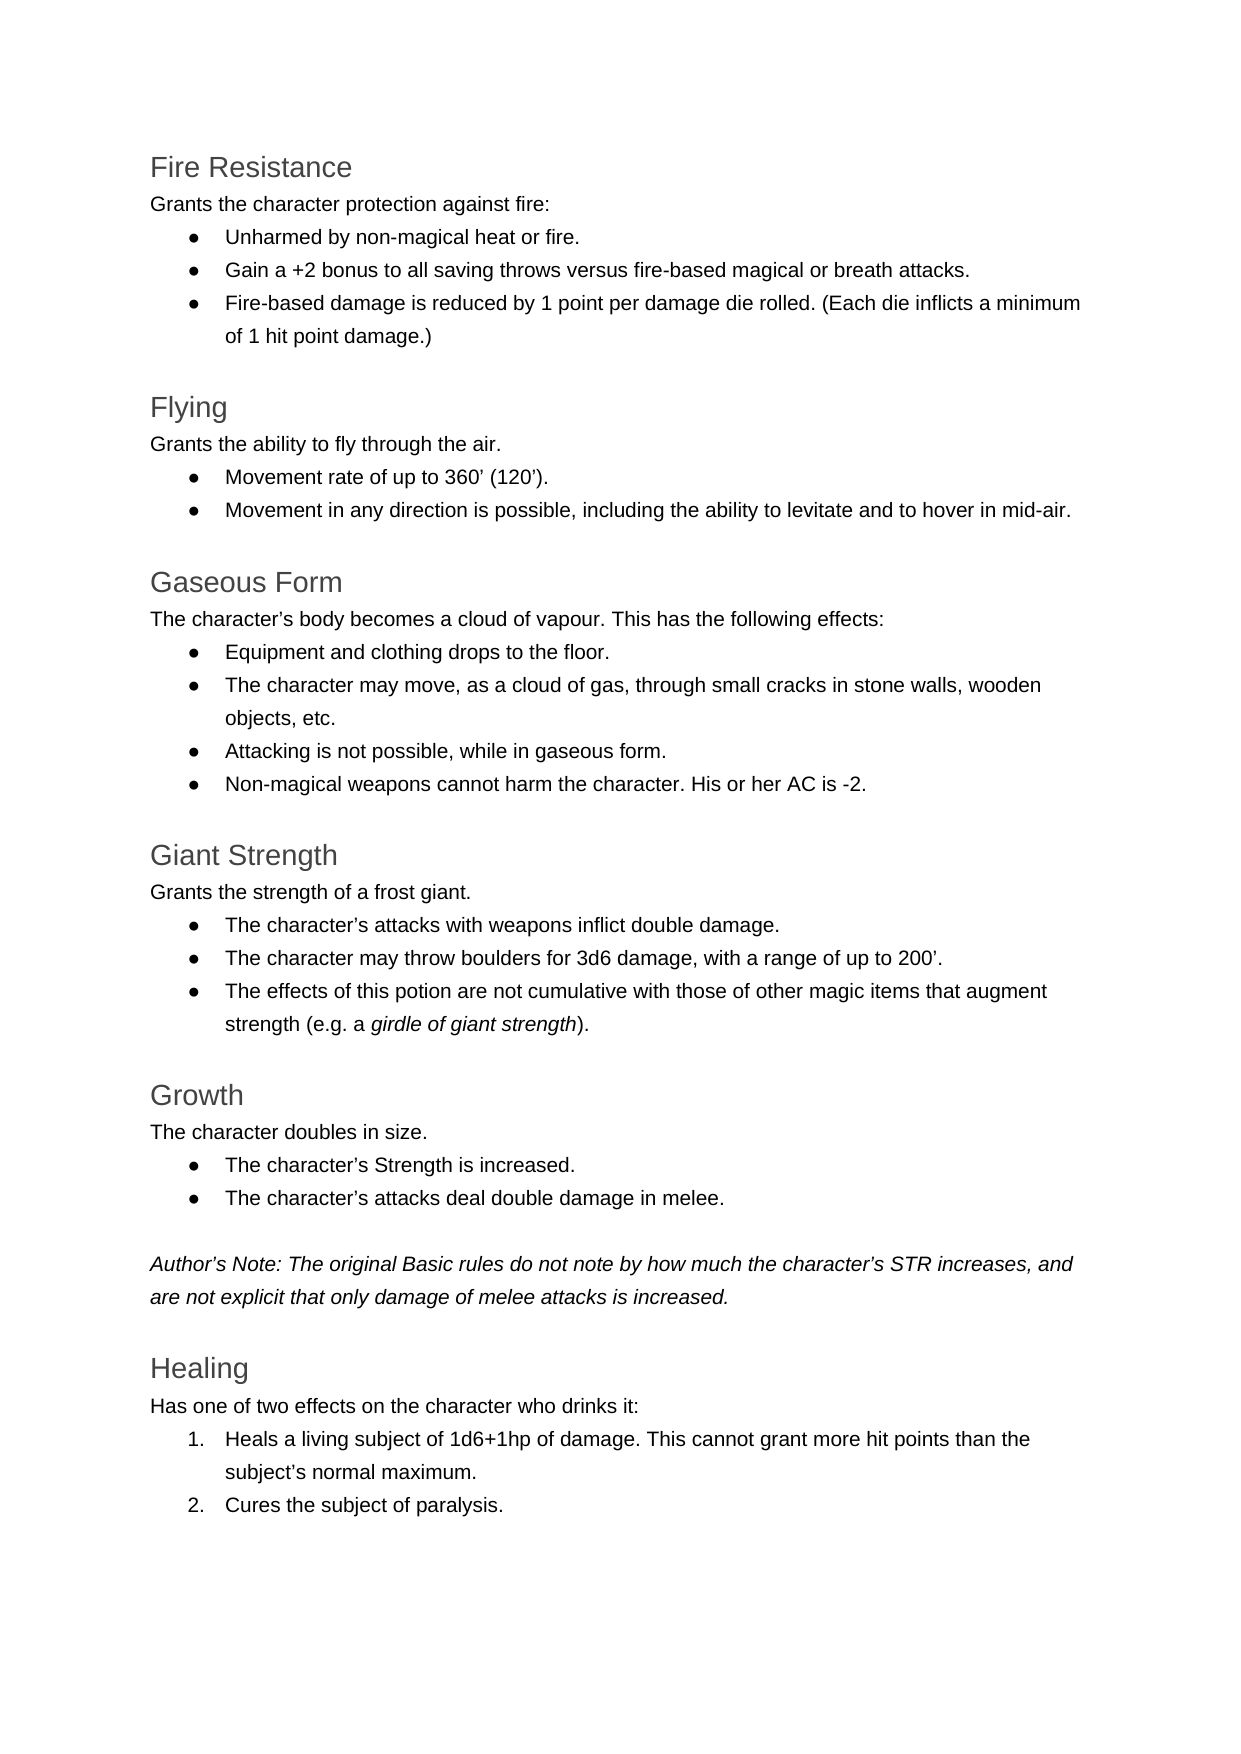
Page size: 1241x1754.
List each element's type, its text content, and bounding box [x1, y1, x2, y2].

text Grants the ability to fly through the air. [150, 432, 1090, 456]
list Gain a +2 bonus to all saving throws versus fire-based magical or breath attacks. [187, 258, 1090, 282]
text Grants the strength of a frost giant. [150, 880, 1090, 904]
list The character’s attacks deal double damage in melee. [187, 1186, 1090, 1210]
subtitle Giant Strength [150, 838, 1090, 871]
subtitle Gaseous Form [150, 564, 1090, 598]
list Movement rate of up to 360’ (120’). [187, 465, 1090, 489]
list The character may throw boulders for 3d6 damage, with a range of up to 200’. [187, 946, 1090, 970]
text Author’s Note: The original Basic rules do not note by how much the character’s STR increases, and are not explicit that only damage of melee attacks is increased. [150, 1252, 1090, 1309]
text The character doubles in size. [150, 1120, 1090, 1144]
list Unharmed by non-magical heat or fire. [187, 225, 1090, 249]
subtitle Growth [150, 1078, 1090, 1112]
text Grants the character protection against fire: [150, 192, 1090, 216]
list Non-magical weapons cannot harm the character. His or her AC is -2. [187, 772, 1090, 796]
list The character’s attacks with weapons inflict double damage. [187, 913, 1090, 937]
list Heals a living subject of 1d6+1hp of damage. This cannot grant more hit points than the subject’s normal maximum. [187, 1426, 1090, 1483]
list Equipment and clothing drops to the floor. [187, 639, 1090, 663]
list Fire-based damage is reduced by 1 point per damage die rolled. (Each die inflicts a minimum of 1 hit point damage.) [187, 291, 1090, 348]
list The character may move, as a cloud of gas, through small cracks in stone walls, wooden objects, etc. [187, 672, 1090, 729]
subtitle Fire Resistance [150, 150, 1090, 183]
subtitle Flying [150, 390, 1090, 424]
list Attacking is not possible, while in gaseous form. [187, 738, 1090, 762]
list The character’s Strength is increased. [187, 1153, 1090, 1177]
subtitle Healing [150, 1352, 1090, 1385]
list Cures the subject of paralysis. [187, 1492, 1090, 1516]
list The effects of this potion are not cumulative with those of other magic items that augment strength (e.g. a girdle of giant strength). [187, 979, 1090, 1036]
text The character’s body becomes a cloud of vapour. This has the following effects: [150, 606, 1090, 630]
list Movement in any direction is possible, including the ability to levitate and to hover in mid-air. [187, 498, 1090, 522]
text Has one of two effects on the character who drinks it: [150, 1393, 1090, 1417]
